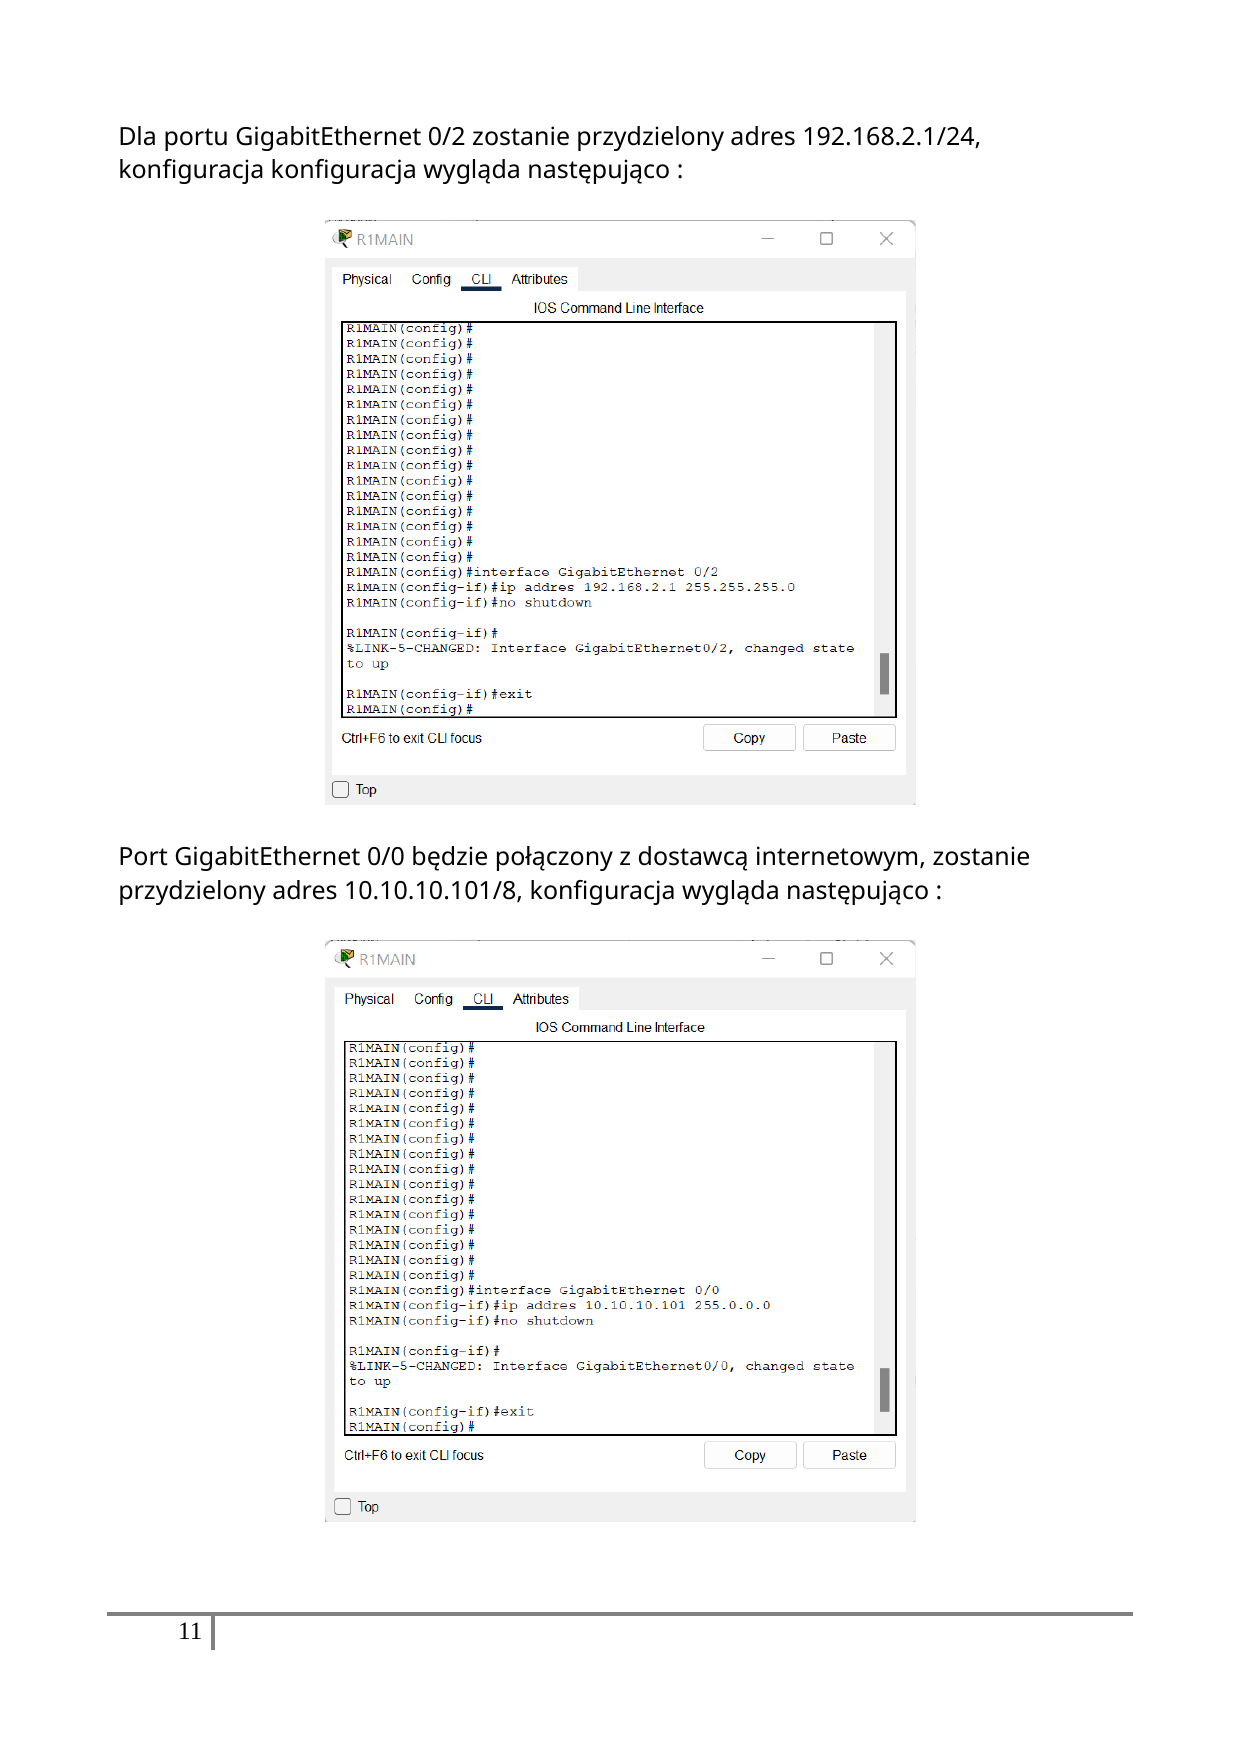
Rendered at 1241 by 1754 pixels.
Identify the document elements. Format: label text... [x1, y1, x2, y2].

picture [325, 220, 916, 805]
text Port GigabitEthernet 0/0 będzie połączony z dostawcą internetowym, zostanie przydzielony adres 10.10.10.101/8, konfiguracja wygląda następująco : [118, 838, 1122, 907]
picture [325, 940, 916, 1522]
text Dla portu GigabitEthernet 0/2 zostanie przydzielony adres 192.168.2.1/24, konfiguracja konfiguracja wygląda następująco : [118, 118, 1122, 186]
